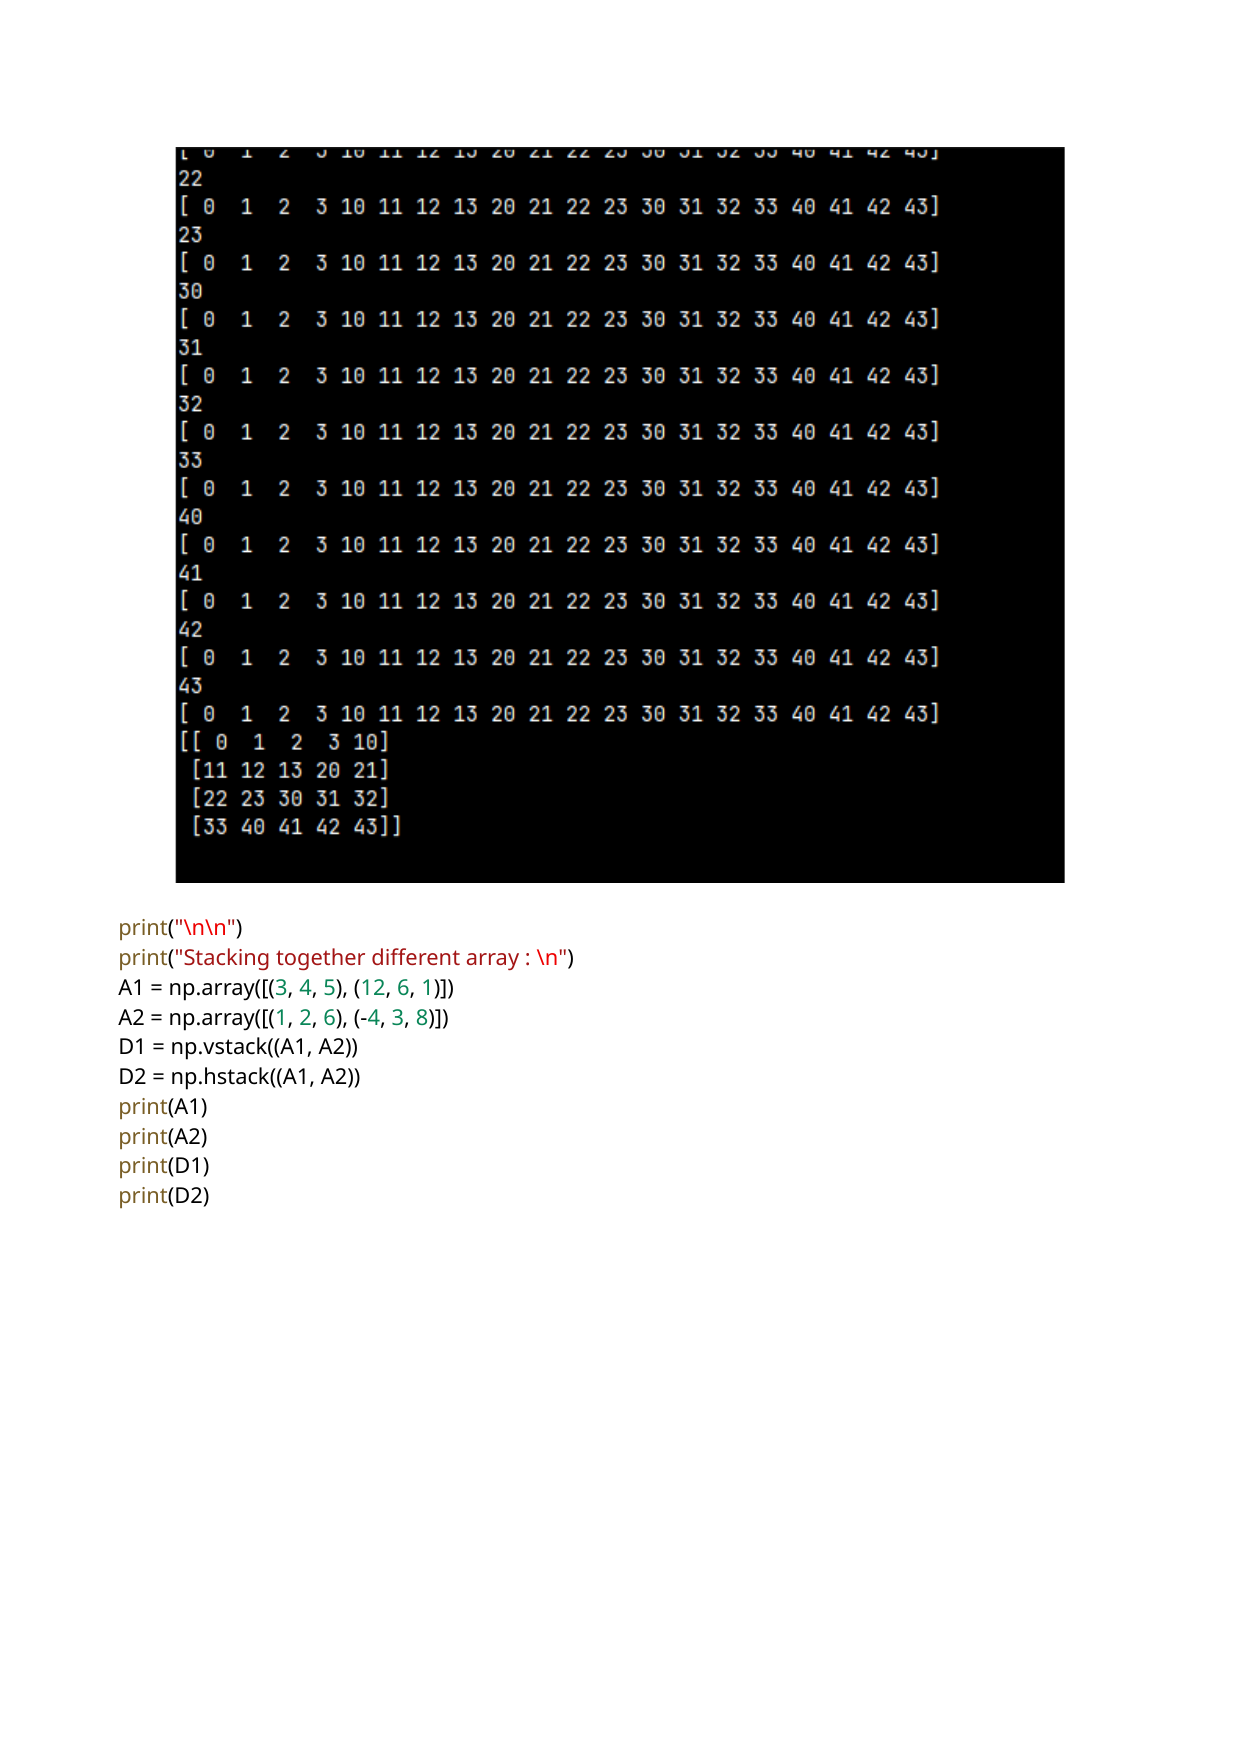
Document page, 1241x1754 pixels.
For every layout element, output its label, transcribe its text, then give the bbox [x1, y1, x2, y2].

text A2 = np.array([(1, 2, 6), (-4, 3, 8)]) [118, 1001, 1122, 1031]
text print("\n\n") [118, 912, 1122, 942]
text print(D2) [118, 1180, 1122, 1210]
text print("Stacking together different array : \n") [118, 942, 1122, 972]
text print(A2) [118, 1121, 1122, 1150]
text D2 = np.hstack((A1, A2)) [118, 1061, 1122, 1091]
text print(D1) [118, 1150, 1122, 1180]
text print(A1) [118, 1091, 1122, 1121]
text D1 = np.vstack((A1, A2)) [118, 1031, 1122, 1061]
picture [175, 147, 1065, 883]
text A1 = np.array([(3, 4, 5), (12, 6, 1)]) [118, 972, 1122, 1001]
